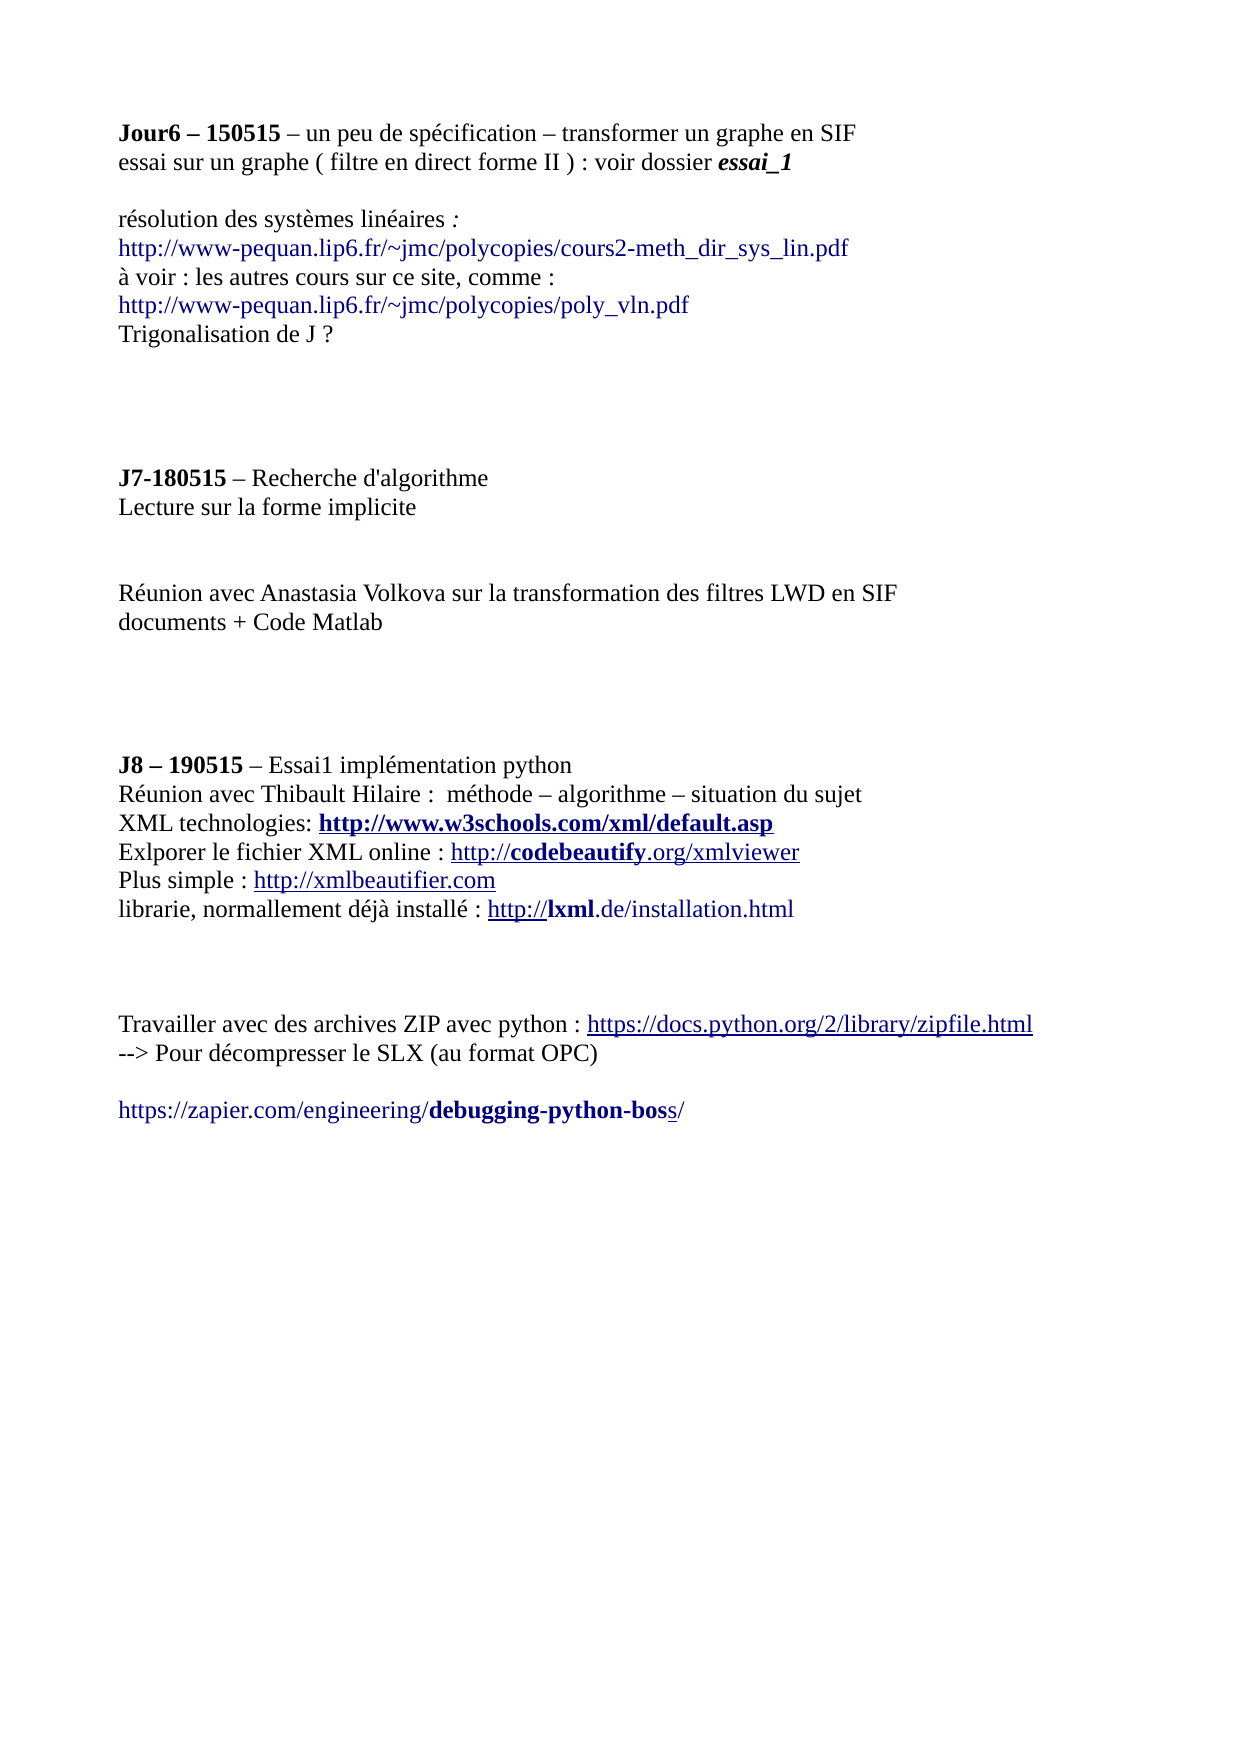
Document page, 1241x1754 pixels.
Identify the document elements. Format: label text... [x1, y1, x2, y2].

text documents + Code Matlab [118, 607, 1122, 636]
text Plus simple : http://xmlbeautifier.com [118, 866, 1122, 894]
text essai sur un graphe ( filtre en direct forme II ) : voir dossier essai_1 [118, 147, 1122, 176]
text Jour6 – 150515 – un peu de spécification – transformer un graphe en SIF [118, 118, 1122, 147]
text Trigonalisation de J ? [118, 319, 1122, 348]
text librarie, normallement déjà installé : http://lxml.de/installation.html [118, 894, 1122, 923]
text Réunion avec Thibault Hilaire : méthode – algorithme – situation du sujet [118, 779, 1122, 808]
text http://www-pequan.lip6.fr/~jmc/polycopies/poly_vln.pdf [118, 291, 1122, 319]
text à voir : les autres cours sur ce site, comme : [118, 262, 1122, 291]
text Lecture sur la forme implicite [118, 492, 1122, 521]
text http://www-pequan.lip6.fr/~jmc/polycopies/cours2-meth_dir_sys_lin.pdf [118, 233, 1122, 262]
text Travailler avec des archives ZIP avec python : https://docs.python.org/2/library/zipfile.html [118, 1009, 1122, 1038]
text J8 – 190515 – Essai1 implémentation python [118, 751, 1122, 779]
text https://zapier.com/engineering/debugging-python-boss/ [118, 1096, 1122, 1124]
text J7-180515 – Recherche d'algorithme [118, 463, 1122, 492]
text Exlporer le fichier XML online : http://codebeautify.org/xmlviewer [118, 837, 1122, 866]
text résolution des systèmes linéaires : [118, 204, 1122, 233]
text --> Pour décompresser le SLX (au format OPC) [118, 1038, 1122, 1067]
text Réunion avec Anastasia Volkova sur la transformation des filtres LWD en SIF [118, 578, 1122, 607]
text XML technologies: http://www.w3schools.com/xml/default.asp [118, 808, 1122, 837]
